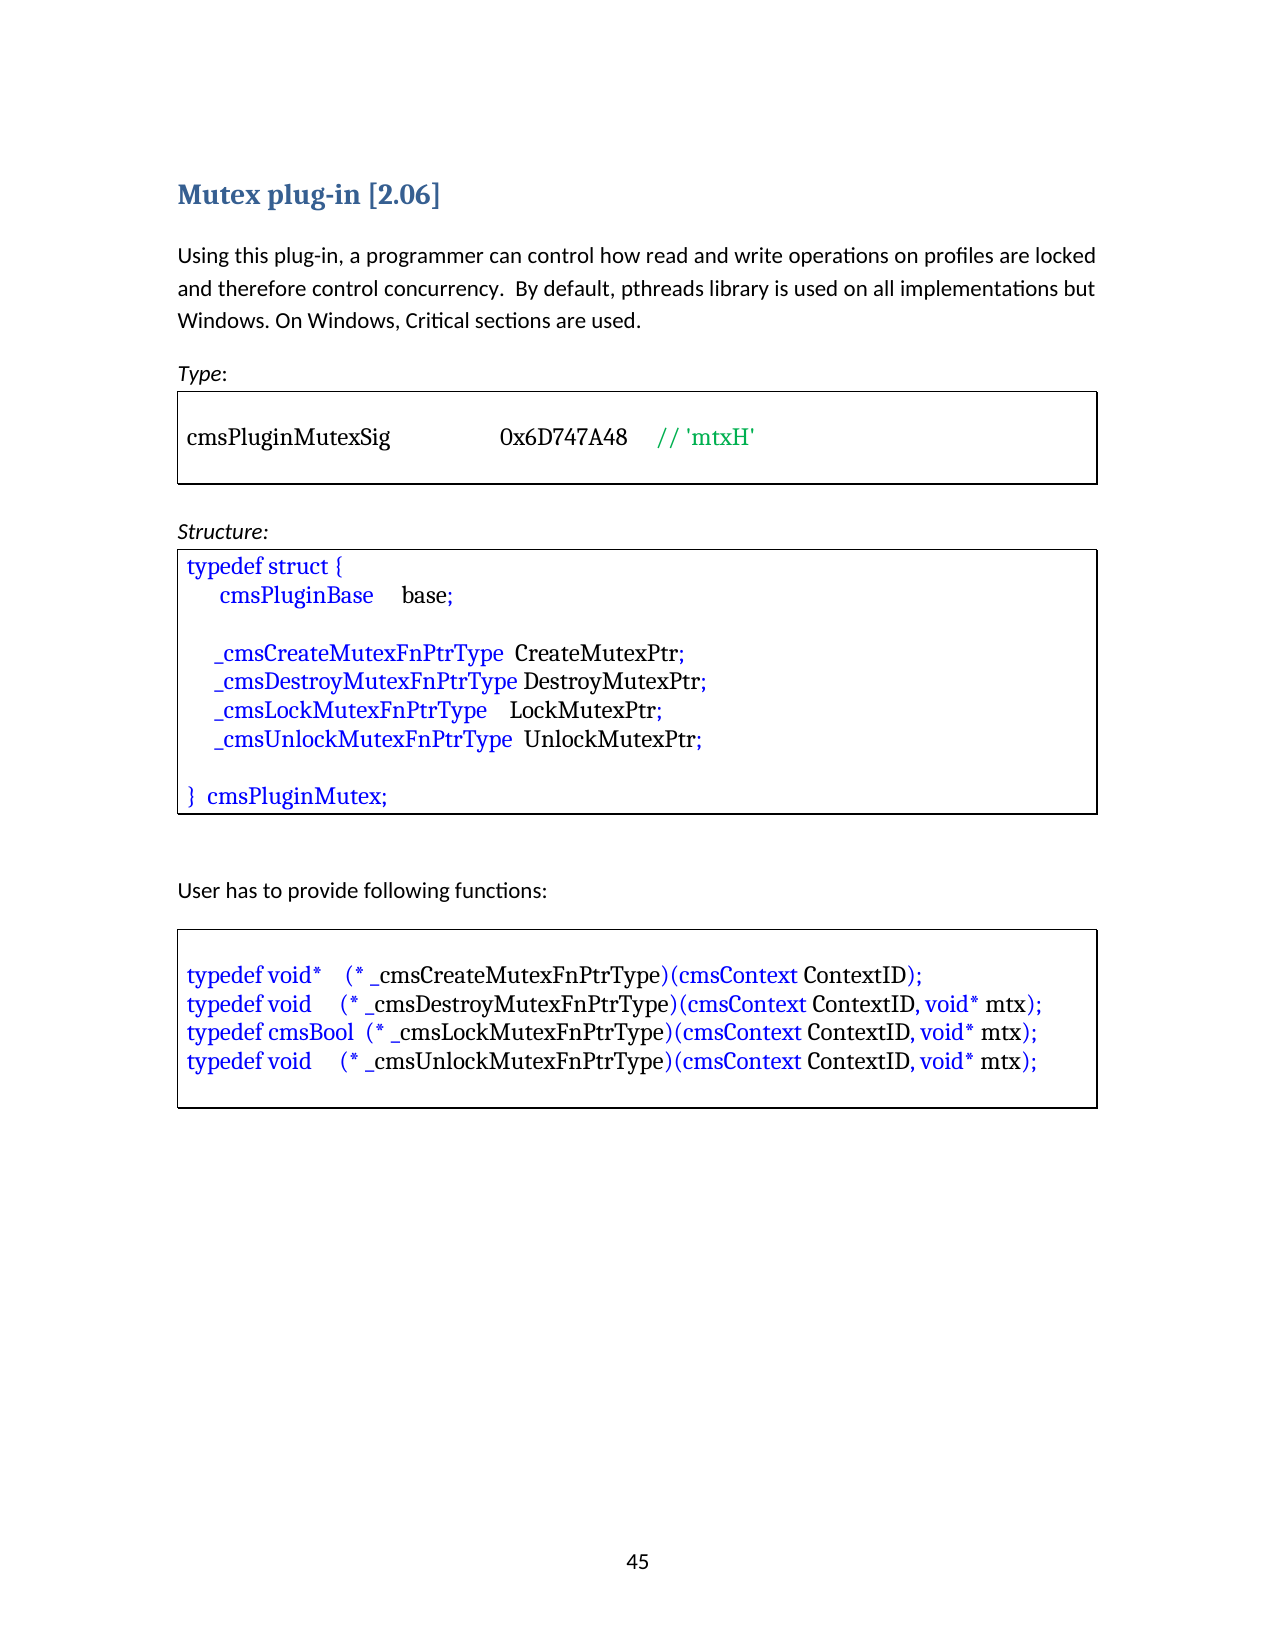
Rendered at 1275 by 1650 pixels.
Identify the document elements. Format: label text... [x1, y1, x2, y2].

text typedef void (* _cmsDestroyMutexFnPtrType)(cmsContext ContextID, void* mtx); [178, 986, 1096, 1015]
text _cmsLockMutexFnPtrType LockMutexPtr; [178, 693, 1096, 722]
text _cmsDestroyMutexFnPtrType DestroyMutexPtr; [178, 664, 1096, 693]
text typedef void (* _cmsUnlockMutexFnPtrType)(cmsContext ContextID, void* mtx); [178, 1044, 1096, 1073]
text _cmsCreateMutexFnPtrType CreateMutexPtr; [178, 635, 1096, 664]
text cmsPluginBase base; [178, 578, 1096, 607]
text } cmsPluginMutex; [178, 779, 1096, 813]
text _cmsUnlockMutexFnPtrType UnlockMutexPtr; [178, 722, 1096, 750]
text Type: [177, 359, 1098, 387]
text cmsPluginMutexSig 0x6D747A48 // 'mtxH' [178, 420, 1096, 449]
text typedef cmsBool (* _cmsLockMutexFnPtrType)(cmsContext ContextID, void* mtx); [178, 1015, 1096, 1044]
text User has to provide following functions: [177, 876, 1098, 904]
text Using this plug-in, a programmer can control how read and write operations on profiles are locked and therefore control concurrency. By default, pthreads library is used on all implementations but Windows. On Windows, Critical sections are used. [177, 242, 1098, 334]
text typedef struct { [178, 550, 1096, 578]
subtitle Mutex plug-in [2.06] [177, 178, 1098, 212]
text typedef void* (* _cmsCreateMutexFnPtrType)(cmsContext ContextID); [178, 958, 1096, 986]
text Structure: [177, 517, 1098, 545]
